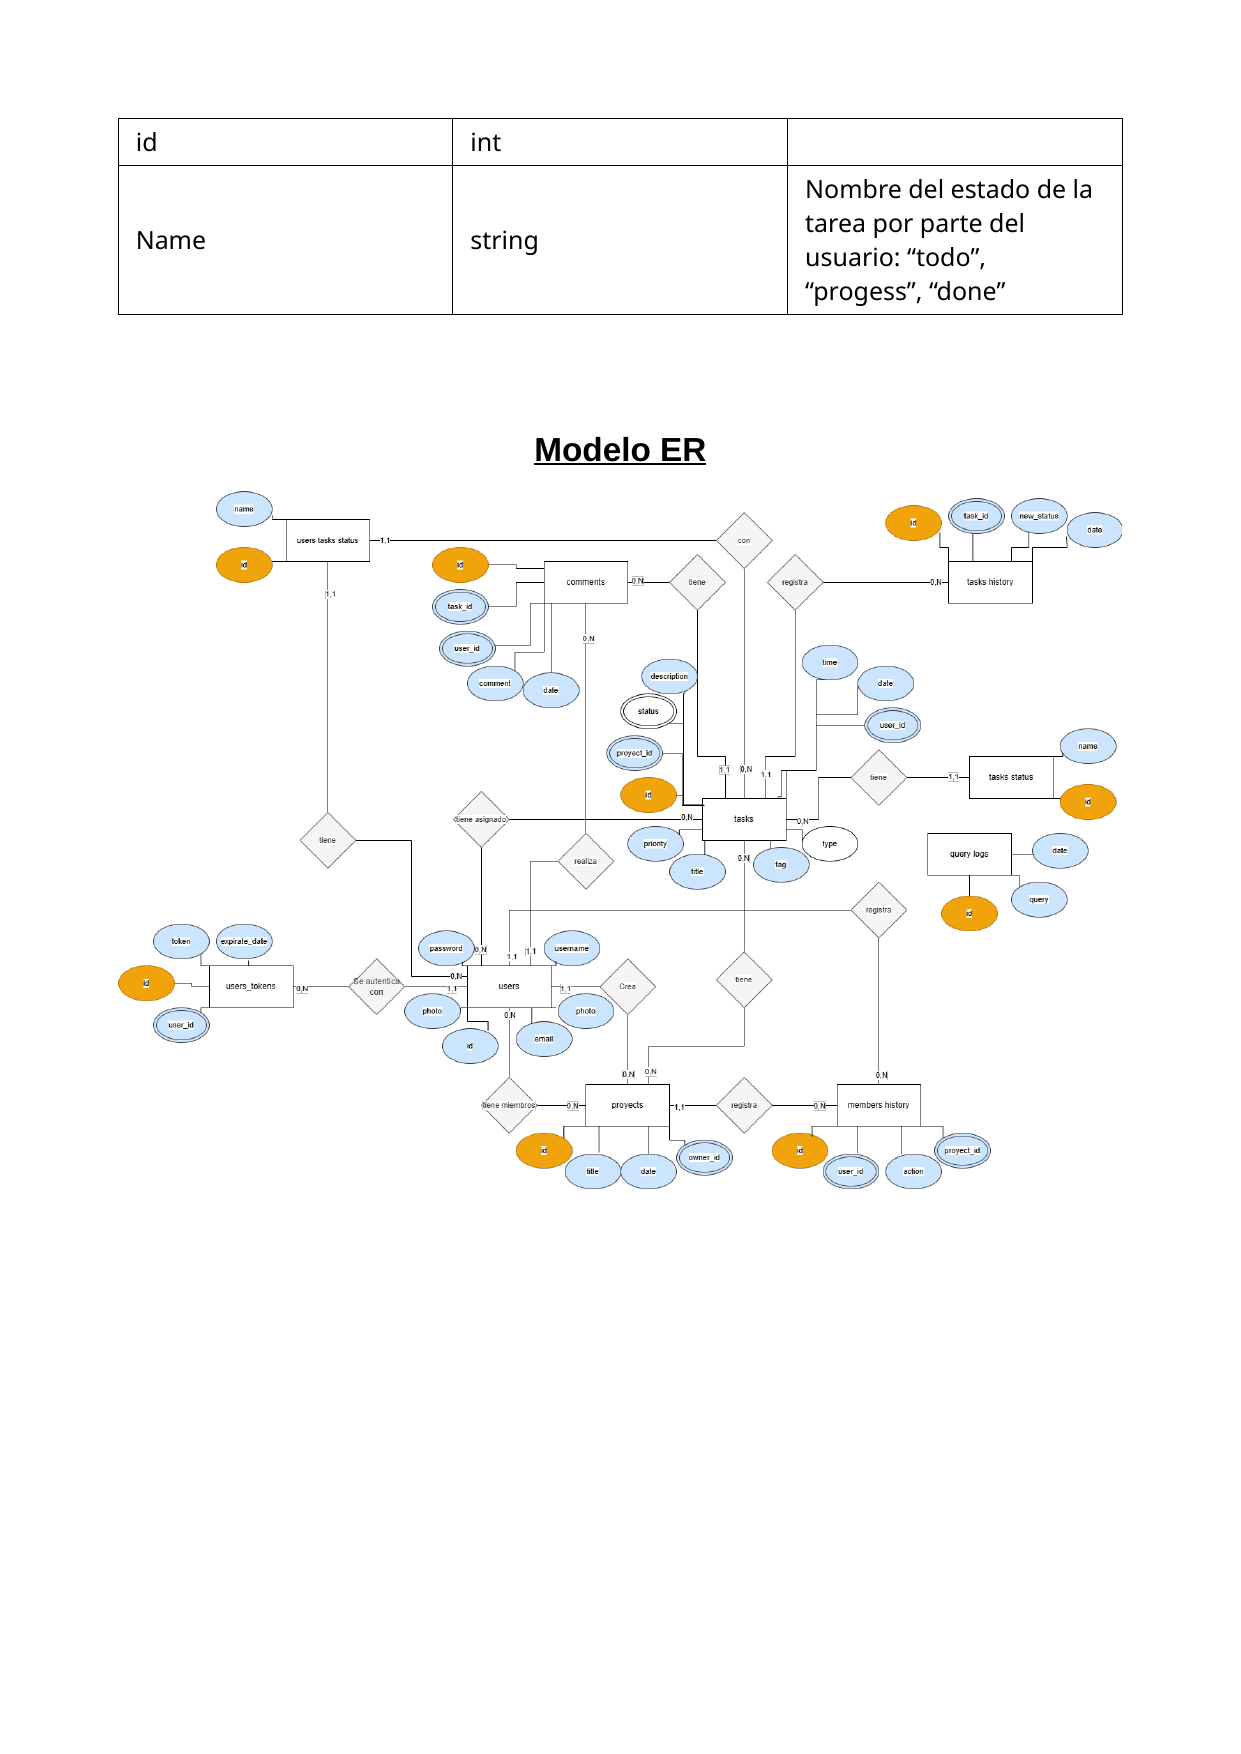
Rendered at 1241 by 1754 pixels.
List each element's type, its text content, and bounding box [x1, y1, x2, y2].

table_cell [788, 119, 1122, 165]
table_cell Nombre del estado de la tarea por parte del usuario: “todo”, “progess”, “done” [788, 166, 1122, 313]
table_cell id [119, 119, 452, 165]
picture [118, 491, 1123, 1189]
subtitle Modelo ER [118, 430, 1122, 468]
table_cell string [453, 166, 787, 313]
table_cell Name [119, 166, 452, 313]
table_cell int [453, 119, 787, 165]
